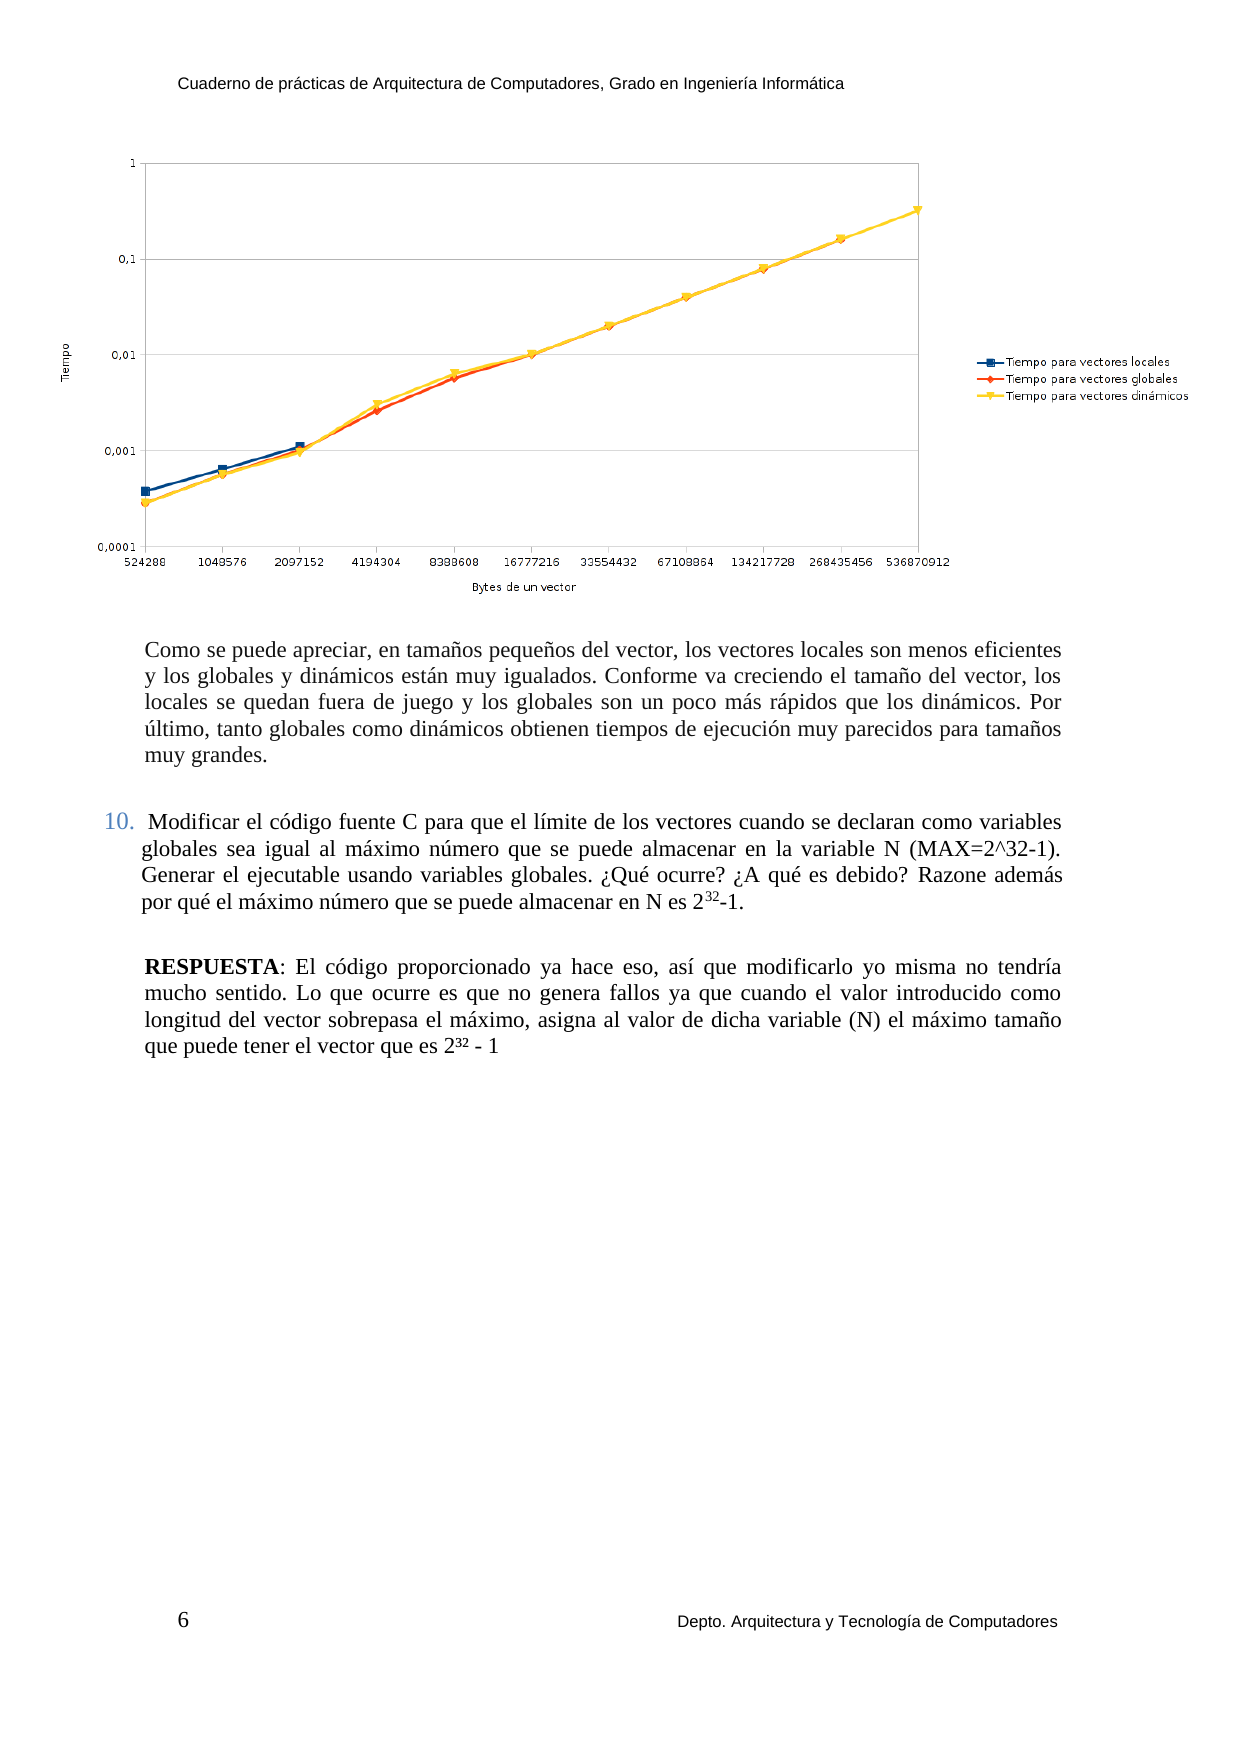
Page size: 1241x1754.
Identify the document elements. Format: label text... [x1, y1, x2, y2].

text RESPUESTA: El código proporcionado ya hace eso, así que modificarlo yo misma no tendría mucho sentido. Lo que ocurre es que no genera fallos ya que cuando el valor introducido como longitud del vector sobrepasa el máximo, asigna al valor de dicha variable (N) el máximo tamaño que puede tener el vector que es 2³² - 1 [144, 953, 1063, 1058]
picture [40, 147, 1200, 610]
text Como se puede apreciar, en tamaños pequeños del vector, los vectores locales son menos eficientes y los globales y dinámicos están muy igualados. Conforme va creciendo el tamaño del vector, los locales se quedan fuera de juego y los globales son un poco más rápidos que los dinámicos. Por último, tanto globales como dinámicos obtienen tiempos de ejecución muy parecidos para tamaños muy grandes. [144, 636, 1063, 767]
list Modificar el código fuente C para que el límite de los vectores cuando se declaran como variables globales sea igual al máximo número que se puede almacenar en la variable N (MAX=2^32-1). Generar el ejecutable usando variables globales. ¿Qué ocurre? ¿A qué es debido? Razone además por qué el máximo número que se puede almacenar en N es 232-1. [103, 806, 1063, 914]
